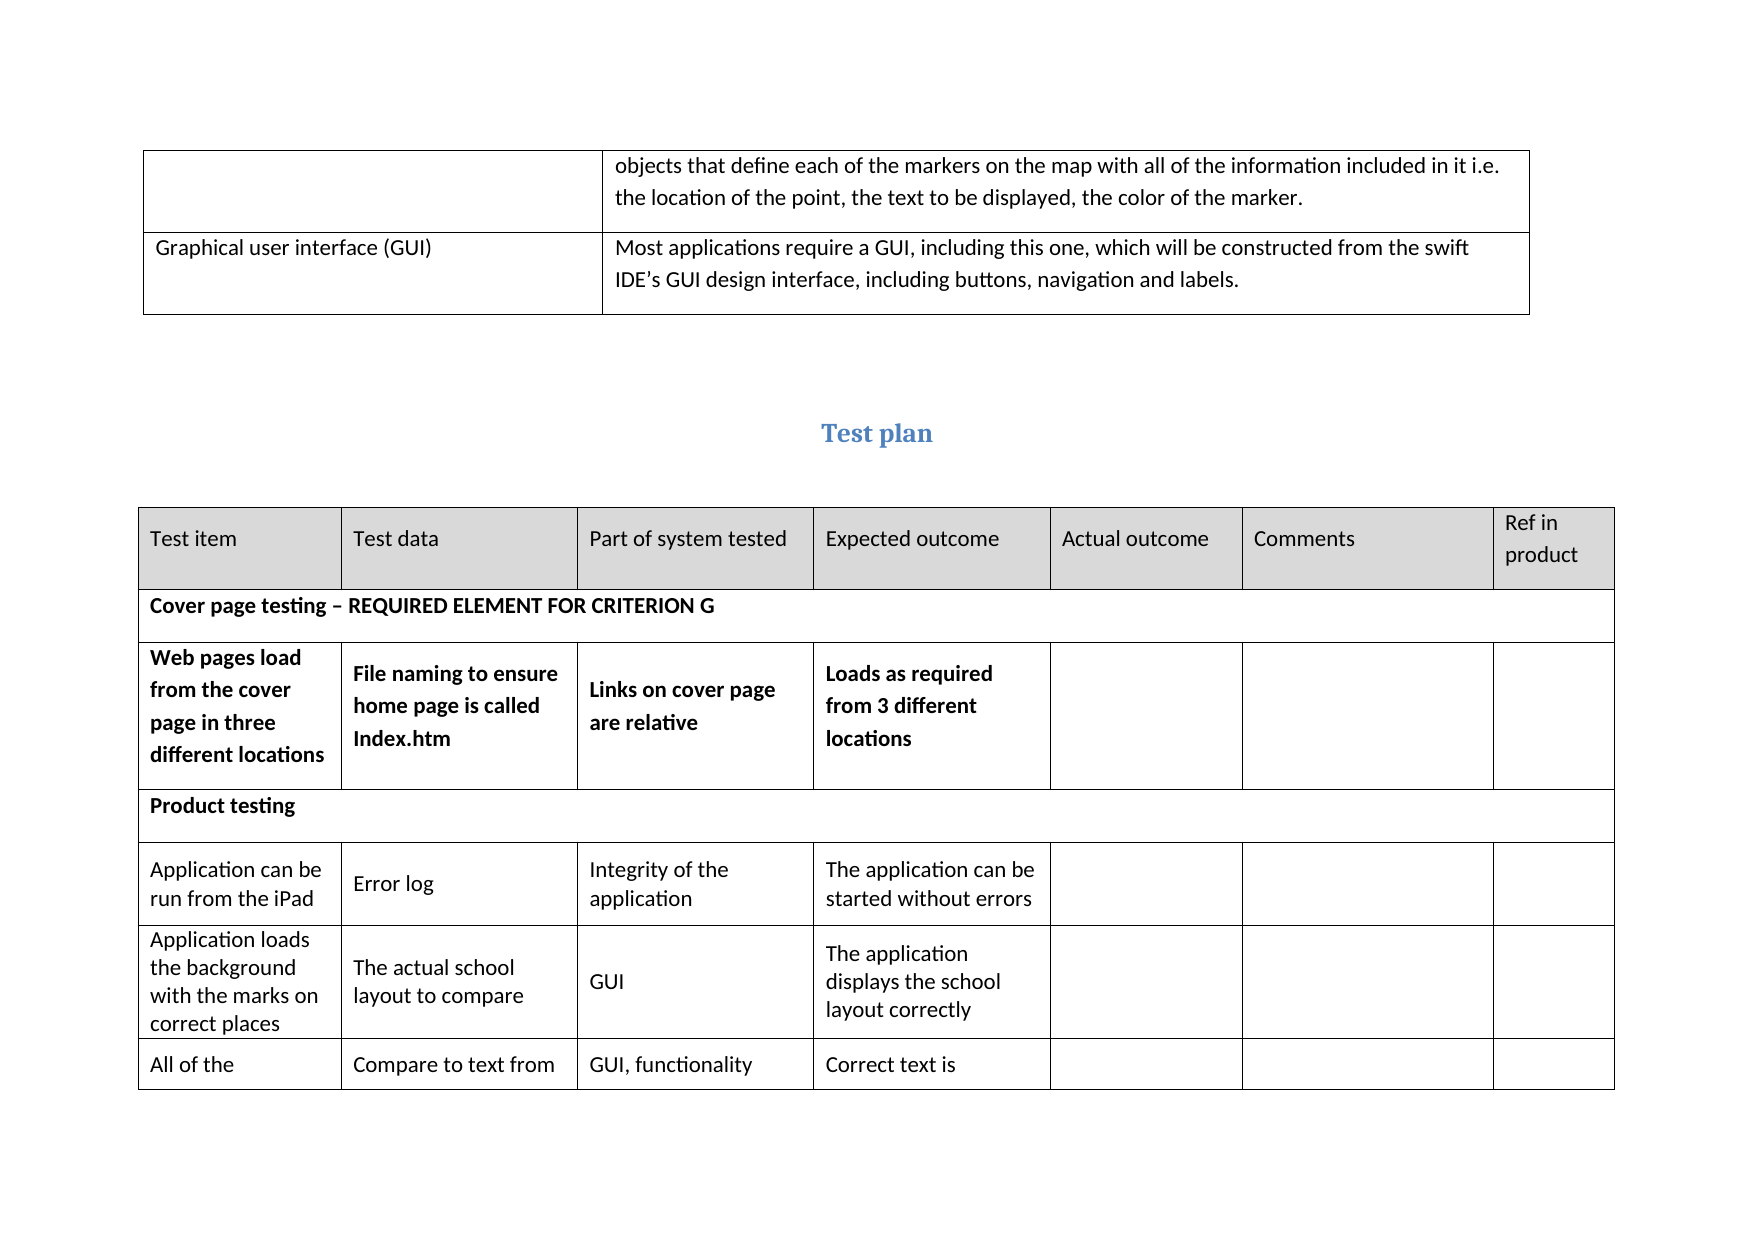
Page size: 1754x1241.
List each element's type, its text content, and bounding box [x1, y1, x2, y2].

table_cell Graphical user interface (GUI) [144, 233, 602, 314]
table_cell Links on cover page are relative [578, 643, 813, 789]
table_cell All of the [139, 1039, 341, 1089]
table_cell [144, 151, 602, 232]
table_header Ref in product [1494, 508, 1614, 589]
table_header Part of system tested [578, 508, 813, 589]
table_cell Loads as required from 3 different locations [814, 643, 1050, 789]
table_cell Compare to text from [342, 1039, 577, 1089]
table_cell [1494, 1039, 1614, 1089]
table_cell Correct text is [814, 1039, 1050, 1089]
table_cell Most applications require a GUI, including this one, which will be constructed from the swift IDE’s GUI design interface, including buttons, navigation and labels. [603, 233, 1529, 314]
table_header Comments [1243, 508, 1493, 589]
table_cell [1494, 843, 1614, 924]
table_cell Application loads the background with the marks on correct places [139, 926, 341, 1038]
table_header Test data [342, 508, 577, 589]
table_cell [1243, 926, 1493, 1038]
table_cell Cover page testing – REQUIRED ELEMENT FOR CRITERION G [139, 590, 1614, 642]
table_cell Error log [342, 843, 577, 924]
table_cell Integrity of the application [578, 843, 813, 924]
table_header Test item [139, 508, 341, 589]
table_cell [1243, 1039, 1493, 1089]
subtitle Test plan [150, 418, 1604, 449]
table_cell [1051, 926, 1242, 1038]
table_cell GUI [578, 926, 813, 1038]
table_cell [1494, 926, 1614, 1038]
table_cell Web pages load from the cover page in three different locations [139, 643, 341, 789]
table_cell [1051, 843, 1242, 924]
table_cell [1243, 643, 1493, 789]
table_cell [1243, 843, 1493, 924]
table_cell GUI, functionality [578, 1039, 813, 1089]
table_cell objects that define each of the markers on the map with all of the information included in it i.e. the location of the point, the text to be displayed, the color of the marker. [603, 151, 1529, 232]
table_cell The application can be started without errors [814, 843, 1050, 924]
table_cell Application can be run from the iPad [139, 843, 341, 924]
table_header Actual outcome [1051, 508, 1242, 589]
table_cell [1494, 643, 1614, 789]
table_cell [1051, 643, 1242, 789]
table_cell Product testing [139, 790, 1614, 842]
table_cell File naming to ensure home page is called Index.htm [342, 643, 577, 789]
table_header Expected outcome [814, 508, 1050, 589]
table_cell [1051, 1039, 1242, 1089]
table_cell The application displays the school layout correctly [814, 926, 1050, 1038]
table_cell The actual school layout to compare [342, 926, 577, 1038]
